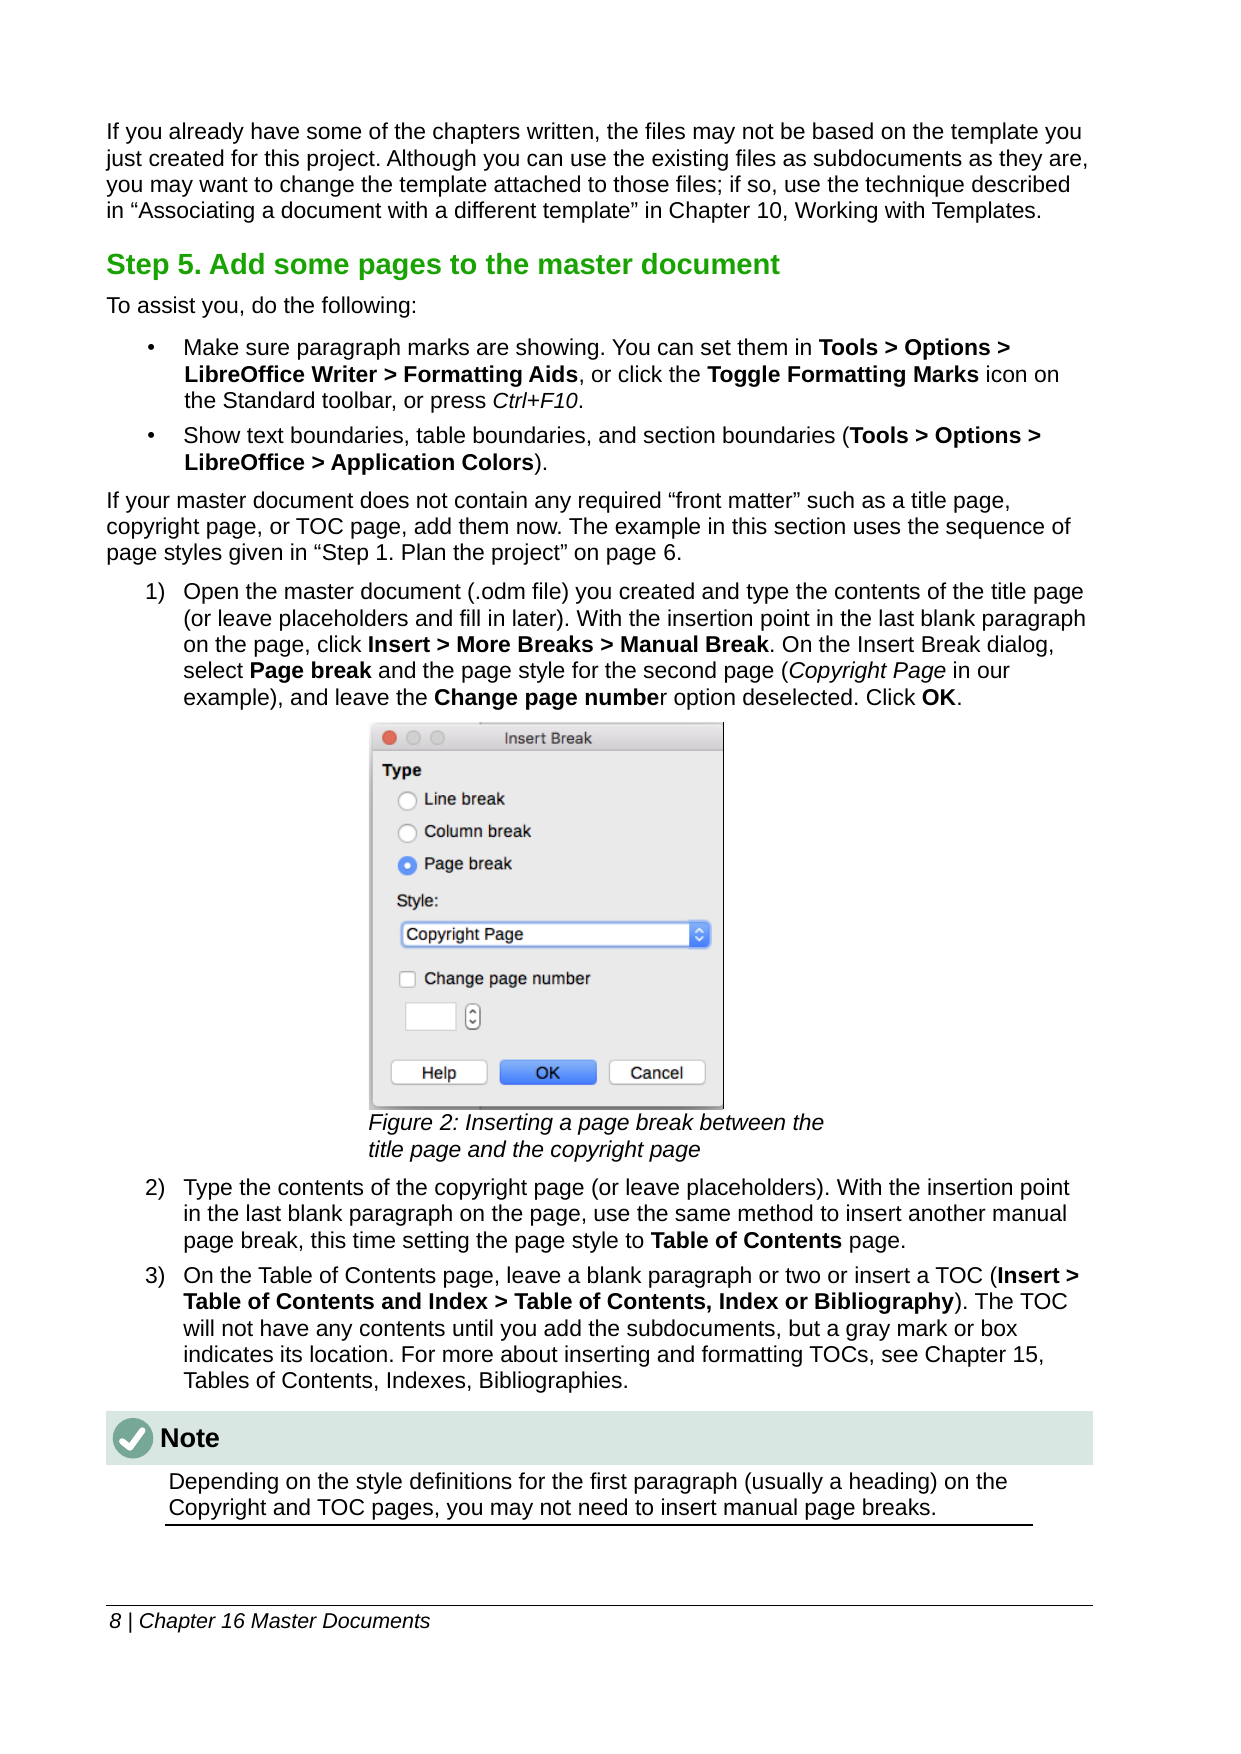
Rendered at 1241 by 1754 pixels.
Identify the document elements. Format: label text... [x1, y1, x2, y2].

text Depending on the style definitions for the first paragraph (usually a heading) on the Copyright and TOC pages, you may not need to insert manual page breaks. [165, 1465, 1033, 1524]
list On the Table of Contents page, leave a blank paragraph or two or insert a TOC (Insert > Table of Contents and Index > Table of Contents, Index or Bibliography). The TOC will not have any contents until you add the subdocuments, but a gray mark or box indicates its location. For more about inserting and formatting TOCs, see Chapter 15, Tables of Contents, Indexes, Bibliographies. [165, 1262, 1093, 1394]
subtitle Step 5. Add some pages to the master document [106, 247, 1093, 281]
text If your master document does not contain any required “front matter” such as a title page, copyright page, or TOC page, add them now. The example in this section uses the sequence of page styles given in “Step 1. Plan the project” on page 6. [106, 487, 1093, 566]
list Type the contents of the copyright page (or leave placeholders). With the insertion point in the last blank paragraph on the page, use the same method to insert another manual page break, this time setting the page style to Table of Contents page. [165, 1174, 1093, 1253]
text If you already have some of the chapters written, the files may not be based on the template you just created for this project. Although you can use the existing files as subdocuments as they are, you may want to change the template attached to those files; if so, use the technique described in “Associating a document with a different template” in Chapter 10, Working with Templates. [106, 118, 1093, 223]
list Open the master document (.odm file) you created and type the contents of the title page (or leave placeholders and fill in later). With the insertion point in the last blank paragraph on the page, click Insert > More Breaks > Manual Break. On the Insert Break dialog, select Page break and the page style for the second page (Copyright Page in our example), and leave the Change page number option deselected. Click OK. [165, 578, 1093, 710]
picture [368, 722, 724, 1110]
list To assist you, do the following: [106, 292, 1093, 319]
list Make sure paragraph marks are showing. You can set them in Tools > Options > LibreOffice Writer > Formatting Aids, or click the Toggle Formatting Marks icon on the Standard toolbar, or press Ctrl+F10. [144, 331, 1093, 413]
subtitle Note [106, 1411, 1093, 1465]
text Figure 2: Inserting a page break between the title page and the copyright page [368, 722, 831, 1162]
list Show text boundaries, table boundaries, and section boundaries (Tools > Options > LibreOffice > Application Colors). [144, 419, 1093, 478]
